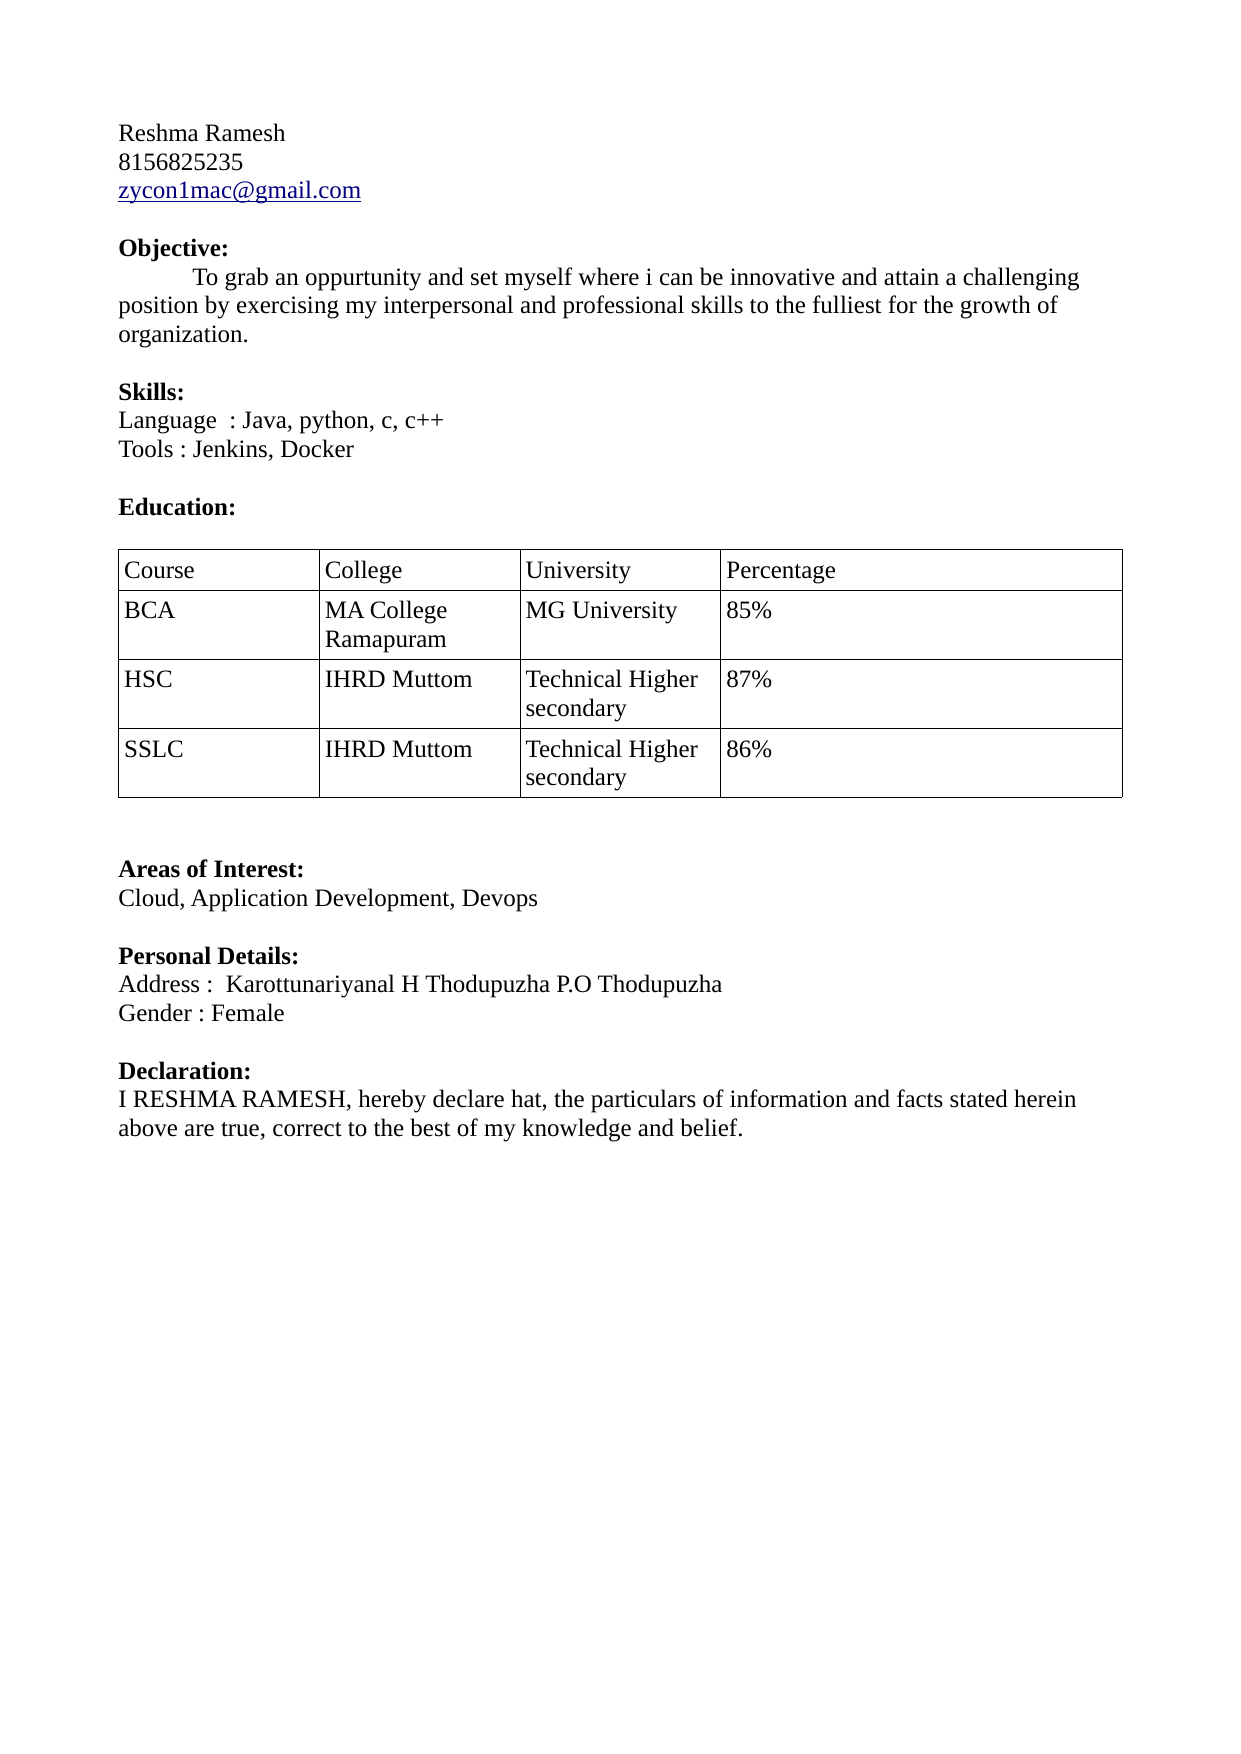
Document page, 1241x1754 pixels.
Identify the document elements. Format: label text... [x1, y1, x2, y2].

text Declaration: [118, 1056, 1122, 1084]
text 8156825235 [118, 147, 1122, 176]
text Skills: [118, 377, 1122, 406]
table_cell BCA [119, 591, 319, 659]
table_header University [521, 550, 720, 590]
table_cell Technical Higher secondary [521, 660, 720, 728]
table_cell MA College Ramapuram [320, 591, 520, 659]
text Education: [118, 492, 1122, 521]
text To grab an oppurtunity and set myself where i can be innovative and attain a challenging position by exercising my interpersonal and professional skills to the fulliest for the growth of organization. [118, 262, 1122, 348]
text Tools : Jenkins, Docker [118, 434, 1122, 463]
text Personal Details: [118, 941, 1122, 969]
text Address : Karottunariyanal H Thodupuzha P.O Thodupuzha [118, 969, 1122, 998]
text Reshma Ramesh [118, 118, 1122, 147]
text I RESHMA RAMESH, hereby declare hat, the particulars of information and facts stated herein above are true, correct to the best of my knowledge and belief. [118, 1084, 1122, 1142]
table_cell HSC [119, 660, 319, 728]
table_header College [320, 550, 520, 590]
text Language : Java, python, c, c++ [118, 406, 1122, 434]
text Objective: [118, 233, 1122, 262]
text zycon1mac@gmail.com [118, 176, 1122, 204]
text Gender : Female [118, 998, 1122, 1027]
text Cloud, Application Development, Devops [118, 883, 1122, 912]
table_cell 85% [721, 591, 1122, 659]
table_cell MG University [521, 591, 720, 659]
table_cell IHRD Muttom [320, 660, 520, 728]
table_cell 86% [721, 729, 1122, 797]
text Areas of Interest: [118, 854, 1122, 883]
table_cell IHRD Muttom [320, 729, 520, 797]
table_cell SSLC [119, 729, 319, 797]
table_cell 87% [721, 660, 1122, 728]
table_header Course [119, 550, 319, 590]
table_cell Technical Higher secondary [521, 729, 720, 797]
table_header Percentage [721, 550, 1122, 590]
